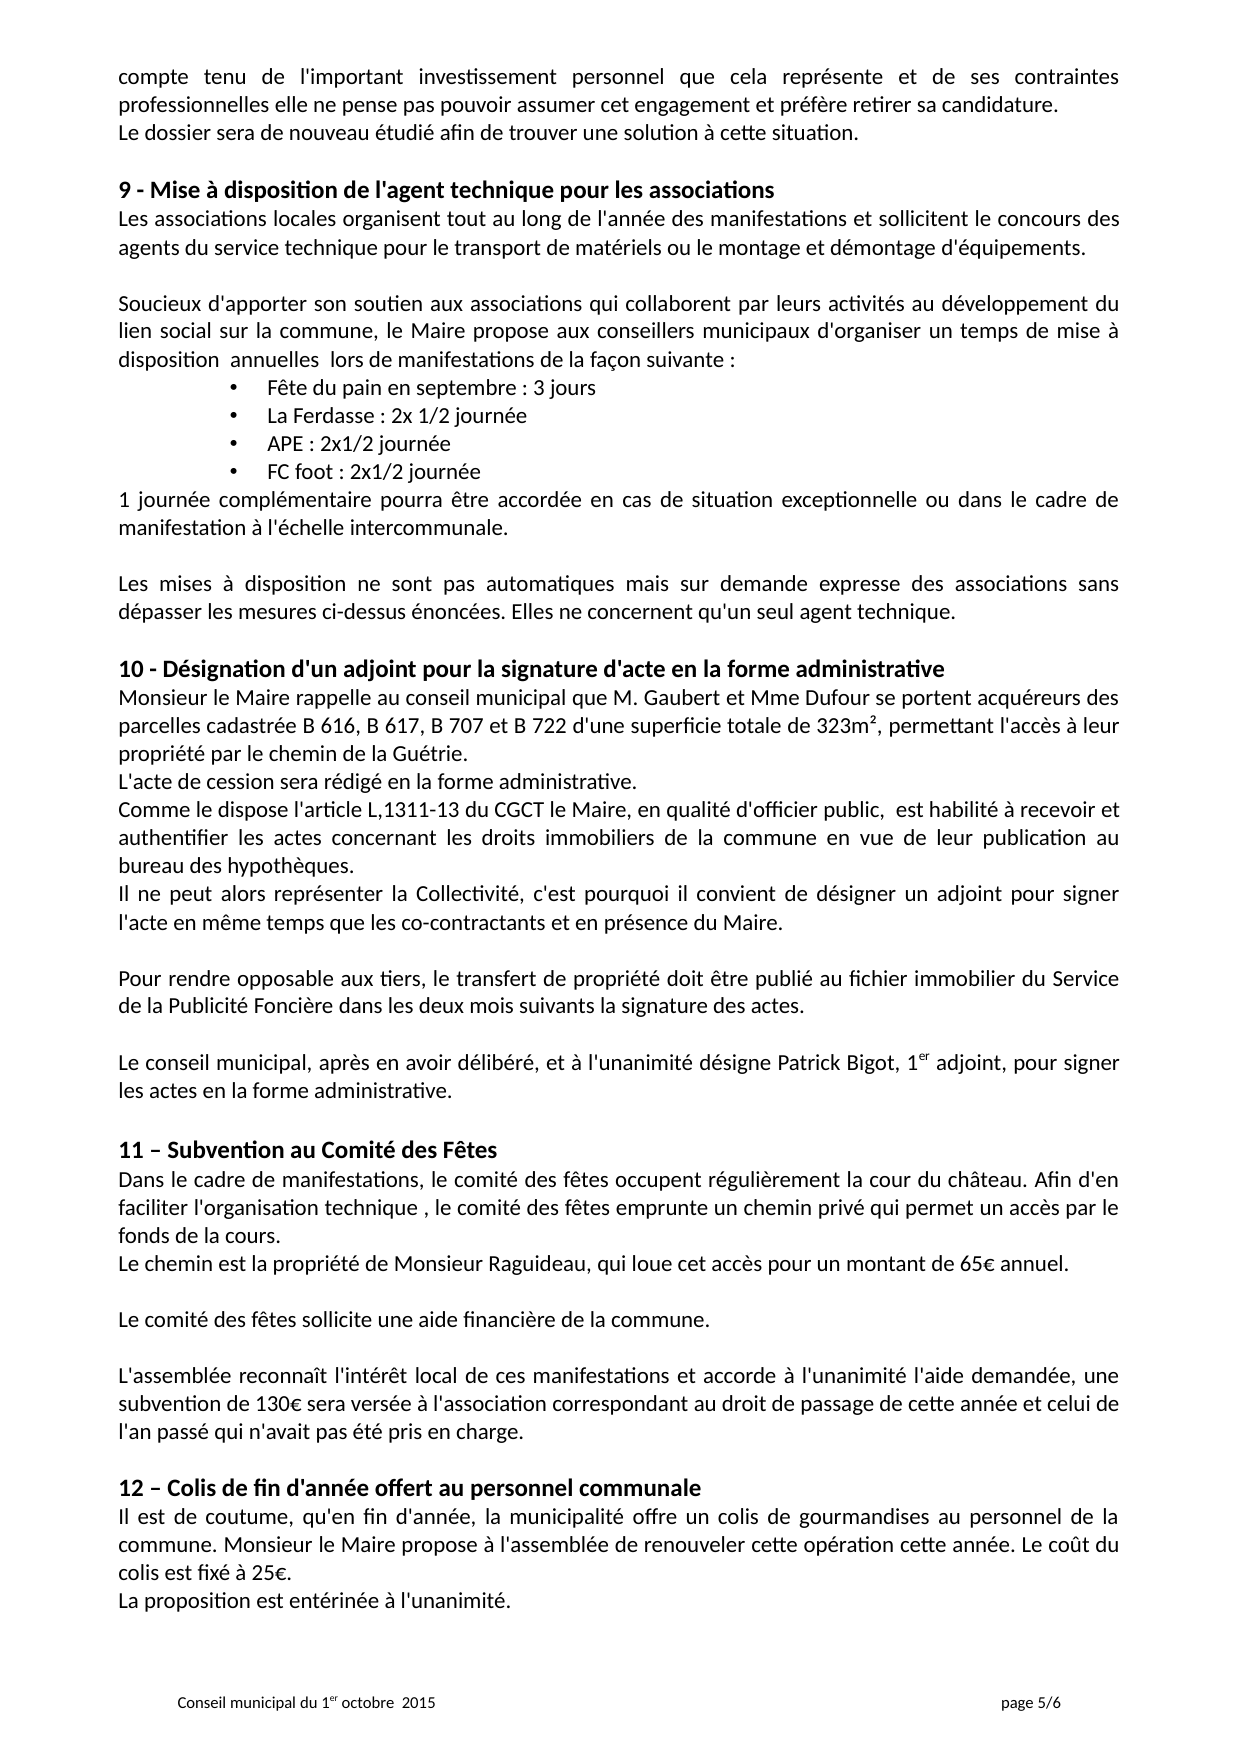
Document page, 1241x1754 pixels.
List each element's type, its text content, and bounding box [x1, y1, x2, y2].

text L'acte de cession sera rédigé en la forme administrative. [118, 767, 1120, 796]
text Les associations locales organisent tout au long de l'année des manifestations et sollicitent le concours des agents du service technique pour le transport de matériels ou le montage et démontage d'équipements. [118, 204, 1120, 261]
text La proposition est entérinée à l'unanimité. [118, 1586, 1120, 1614]
text Monsieur le Maire rappelle au conseil municipal que M. Gaubert et Mme Dufour se portent acquéreurs des parcelles cadastrée B 616, B 617, B 707 et B 722 d'une superficie totale de 323m², permettant l'accès à leur propriété par le chemin de la Guétrie. [118, 683, 1120, 767]
text Le conseil municipal, après en avoir délibéré, et à l'unanimité désigne Patrick Bigot, 1er adjoint, pour signer les actes en la forme administrative. [118, 1048, 1120, 1104]
text Pour rendre opposable aux tiers, le transfert de propriété doit être publié au fichier immobilier du Service de la Publicité Foncière dans les deux mois suivants la signature des actes. [118, 964, 1120, 1020]
text Comme le dispose l'article L,1311-13 du CGCT le Maire, en qualité d'officier public, est habilité à recevoir et authentifier les actes concernant les droits immobiliers de la commune en vue de leur publication au bureau des hypothèques. [118, 796, 1120, 879]
list FC foot : 2x1/2 journée [229, 457, 1120, 485]
list Fête du pain en septembre : 3 jours [229, 373, 1120, 401]
text Il est de coutume, qu'en fin d'année, la municipalité offre un colis de gourmandises au personnel de la commune. Monsieur le Maire propose à l'assemblée de renouveler cette opération cette année. Le coût du colis est fixé à 25€. [118, 1502, 1120, 1586]
text 1 journée complémentaire pourra être accordée en cas de situation exceptionnelle ou dans le cadre de manifestation à l'échelle intercommunale. [118, 485, 1120, 541]
text Les mises à disposition ne sont pas automatiques mais sur demande expresse des associations sans dépasser les mesures ci-dessus énoncées. Elles ne concernent qu'un seul agent technique. [118, 569, 1120, 625]
text compte tenu de l'important investissement personnel que cela représente et de ses contraintes professionnelles elle ne pense pas pouvoir assumer cet engagement et préfère retirer sa candidature. [118, 62, 1120, 118]
text Soucieux d'apporter son soutien aux associations qui collaborent par leurs activités au développement du lien social sur la commune, le Maire propose aux conseillers municipaux d'organiser un temps de mise à disposition annuelles lors de manifestations de la façon suivante : [118, 289, 1120, 373]
text Le dossier sera de nouveau étudié afin de trouver une solution à cette situation. [118, 118, 1120, 146]
text 10 - Désignation d'un adjoint pour la signature d'acte en la forme administrative [118, 653, 1120, 683]
text L'assemblée reconnaît l'intérêt local de ces manifestations et accorde à l'unanimité l'aide demandée, une subvention de 130€ sera versée à l'association correspondant au droit de passage de cette année et celui de l'an passé qui n'avait pas été pris en charge. [118, 1361, 1120, 1445]
text 12 – Colis de fin d'année offert au personnel communale [118, 1472, 1120, 1502]
text Le comité des fêtes sollicite une aide financière de la commune. [118, 1305, 1120, 1333]
list La Ferdasse : 2x 1/2 journée [229, 401, 1120, 429]
list APE : 2x1/2 journée [229, 429, 1120, 457]
text Il ne peut alors représenter la Collectivité, c'est pourquoi il convient de désigner un adjoint pour signer l'acte en même temps que les co-contractants et en présence du Maire. [118, 879, 1120, 936]
text 9 - Mise à disposition de l'agent technique pour les associations [118, 174, 1120, 204]
text 11 – Subvention au Comité des Fêtes [118, 1134, 1120, 1165]
text Dans le cadre de manifestations, le comité des fêtes occupent régulièrement la cour du château. Afin d'en faciliter l'organisation technique , le comité des fêtes emprunte un chemin privé qui permet un accès par le fonds de la cours. [118, 1165, 1120, 1249]
text Le chemin est la propriété de Monsieur Raguideau, qui loue cet accès pour un montant de 65€ annuel. [118, 1249, 1120, 1277]
